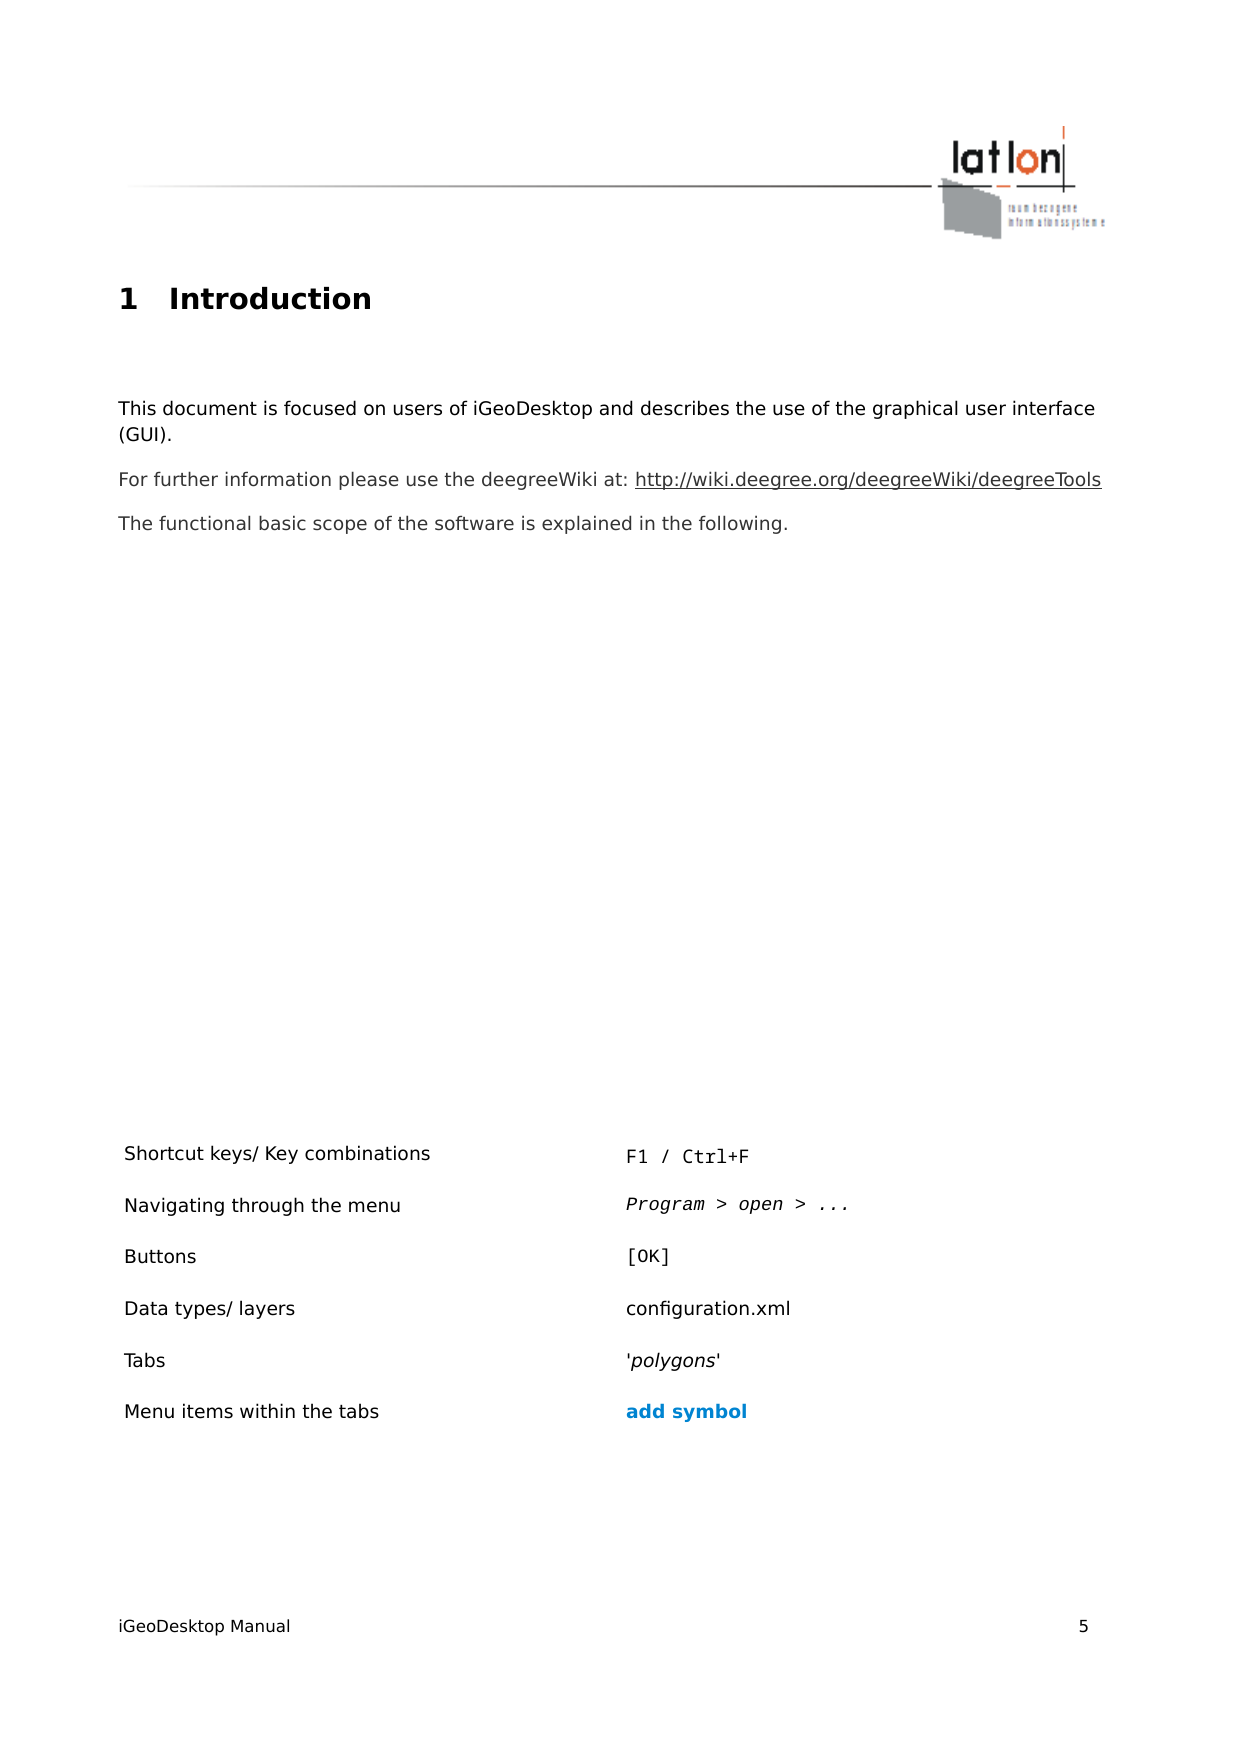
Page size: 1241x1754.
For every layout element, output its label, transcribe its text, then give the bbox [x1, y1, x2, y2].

text For further information please use the deegreeWiki at: http://wiki.deegree.org/deegreeWiki/deegreeTools [118, 469, 1122, 491]
table_header Shortcut keys/ Key combinations [118, 1138, 620, 1189]
table_cell add symbol [620, 1396, 1122, 1447]
text The functional basic scope of the software is explained in the following. [118, 513, 1122, 535]
subtitle 1 Introduction [118, 282, 1122, 316]
table_header F1 / Ctrl+F [620, 1138, 1122, 1189]
table_cell Data types/ layers [118, 1293, 620, 1344]
table_cell Menu items within the tabs [118, 1396, 620, 1447]
table_cell Buttons [118, 1241, 620, 1292]
table_cell configuration.xml [620, 1293, 1122, 1344]
table_cell 'polygons' [620, 1344, 1122, 1396]
text This document is focused on users of iGeoDesktop and describes the use of the graphical user interface (GUI). [118, 398, 1122, 446]
table_cell Program > open > ... [620, 1189, 1122, 1241]
table_cell [OK] [620, 1241, 1122, 1292]
picture [122, 126, 1111, 244]
table_cell Navigating through the menu [118, 1189, 620, 1241]
table_cell Tabs [118, 1344, 620, 1396]
